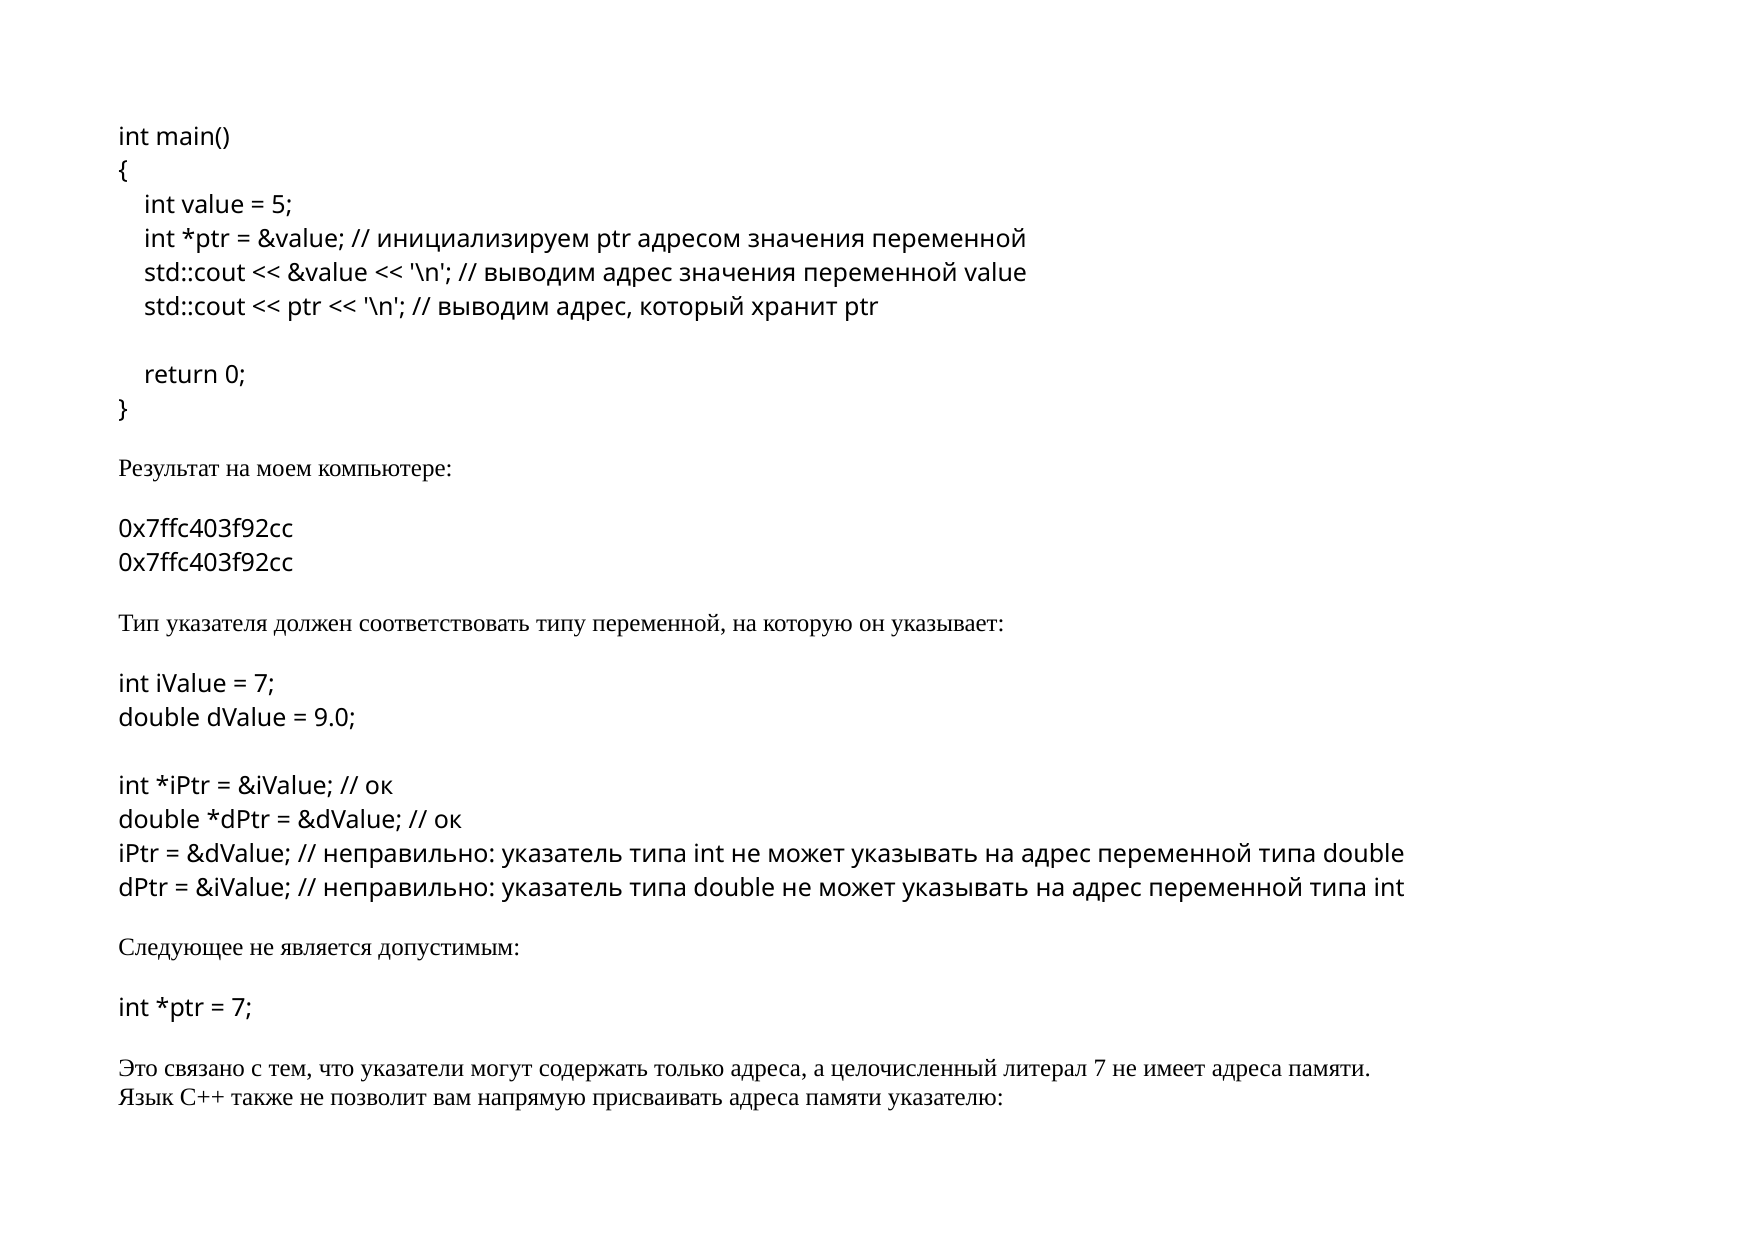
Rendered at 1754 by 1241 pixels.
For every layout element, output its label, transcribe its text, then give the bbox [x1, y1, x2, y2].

text 0x7ffc403f92cc [118, 545, 1636, 579]
text Язык C++ также не позволит вам напрямую присваивать адреса памяти указателю: [118, 1082, 1636, 1110]
text } [118, 391, 1636, 425]
text Следующее не является допустимым: [118, 932, 1636, 961]
text double *dPtr = &dValue; // ок [118, 802, 1636, 836]
text Результат на моем компьютере: [118, 453, 1636, 482]
text Это связано с тем, что указатели могут содержать только адреса, а целочисленный литерал 7 не имеет адреса памяти. [118, 1053, 1636, 1082]
text iPtr = &dValue; // неправильно: указатель типа int не может указывать на адрес переменной типа double [118, 836, 1636, 870]
text std::cout << ptr << '\n'; // выводим адрес, который хранит ptr [118, 288, 1636, 322]
text int iValue = 7; [118, 665, 1636, 699]
text std::cout << &value << '\n'; // выводим адрес значения переменной value [118, 254, 1636, 288]
text return 0; [118, 357, 1636, 391]
text double dValue = 9.0; [118, 699, 1636, 733]
text int main() [118, 118, 1636, 152]
text { [118, 152, 1636, 186]
text dPtr = &iValue; // неправильно: указатель типа double не может указывать на адрес переменной типа int [118, 870, 1636, 904]
text int value = 5; [118, 186, 1636, 220]
text int *ptr = 7; [118, 990, 1636, 1024]
text int *ptr = &value; // инициализируем ptr адресом значения переменной [118, 220, 1636, 254]
text int *iPtr = &iValue; // ок [118, 767, 1636, 802]
text Тип указателя должен соответствовать типу переменной, на которую он указывает: [118, 608, 1636, 637]
text 0x7ffc403f92cc [118, 511, 1636, 545]
